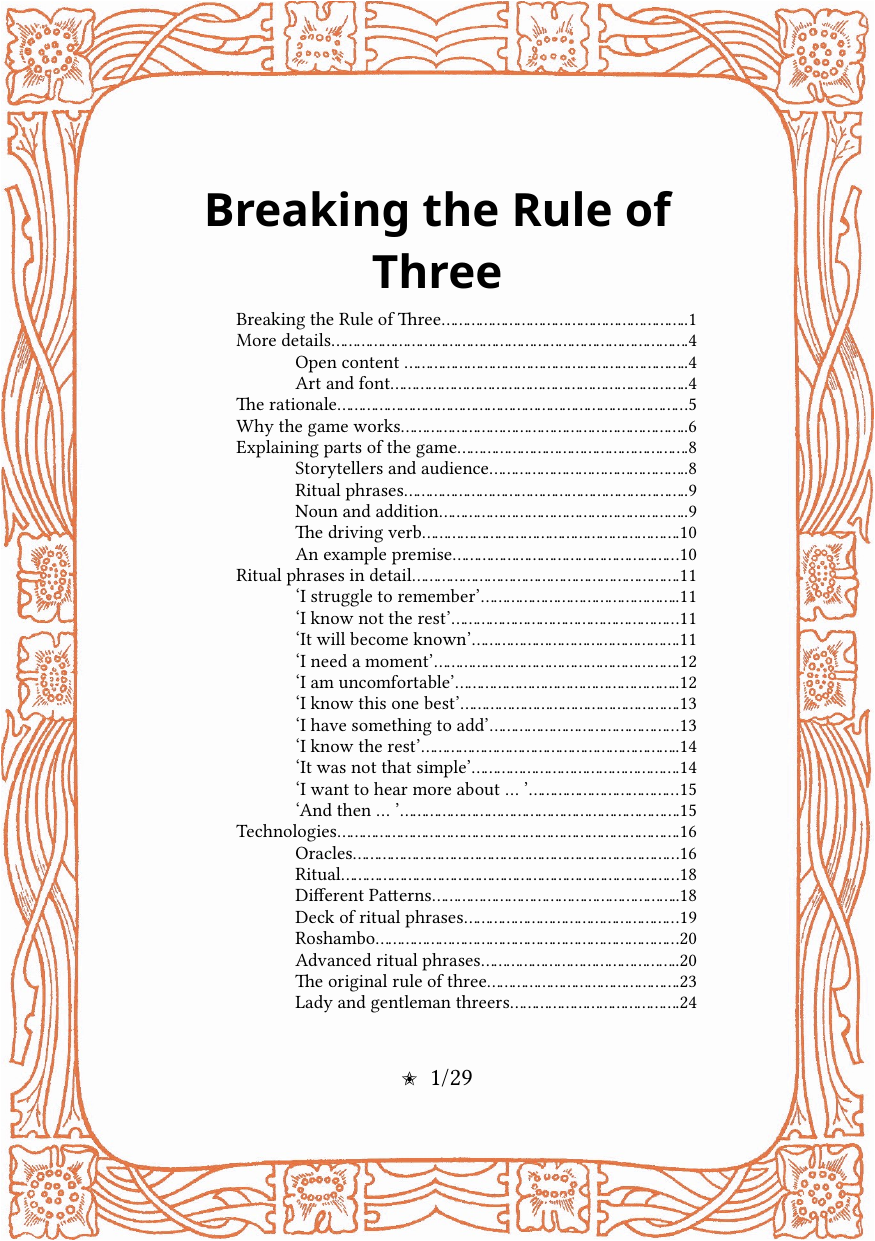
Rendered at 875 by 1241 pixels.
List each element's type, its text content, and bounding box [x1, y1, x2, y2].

subtitle Breaking the Rule of Three [177, 177, 697, 302]
text Noun and addition 9 [295, 501, 697, 522]
text Oracles 16 [295, 842, 697, 864]
text Open content 4 [295, 351, 697, 373]
text ‘I have something to add’ 13 [295, 714, 697, 736]
text An example premise 10 [295, 543, 697, 565]
text ‘I know not the rest’ 11 [295, 607, 697, 629]
text Ritual 18 [295, 864, 697, 885]
text ‘I know this one best’ 13 [295, 693, 697, 714]
text Ritual phrases 9 [295, 479, 697, 501]
text ‘I want to hear more about … ’ 15 [295, 778, 697, 800]
text Explaining parts of the game 8 [236, 437, 697, 458]
text Roshambo 20 [295, 928, 697, 949]
text Deck of ritual phrases 19 [295, 906, 697, 928]
text ‘I know the rest’ 14 [295, 736, 697, 757]
text Advanced ritual phrases 20 [295, 949, 697, 971]
text ‘I am uncomfortable’ 12 [295, 672, 697, 693]
text The driving verb 10 [295, 522, 697, 543]
text Art and font 4 [295, 373, 697, 394]
text Storytellers and audience 8 [295, 458, 697, 479]
text The original rule of three 23 [295, 971, 697, 992]
text Technologies 16 [236, 821, 697, 842]
text Breaking the Rule of Three 1 [236, 308, 697, 330]
text Different Patterns 18 [295, 885, 697, 906]
text More details 4 [236, 330, 697, 351]
text Lady and gentleman threers 24 [295, 992, 697, 1013]
text Ritual phrases in detail 11 [236, 565, 697, 586]
text The rationale 5 [236, 394, 697, 415]
text ‘I struggle to remember’ 11 [295, 586, 697, 607]
text ‘It was not that simple’ 14 [295, 757, 697, 778]
text ‘It will become known’ 11 [295, 629, 697, 650]
picture [1, 1, 874, 1240]
text ‘I need a moment’ 12 [295, 650, 697, 672]
text Why the game works 6 [236, 415, 697, 437]
text ‘And then … ’ 15 [295, 800, 697, 821]
